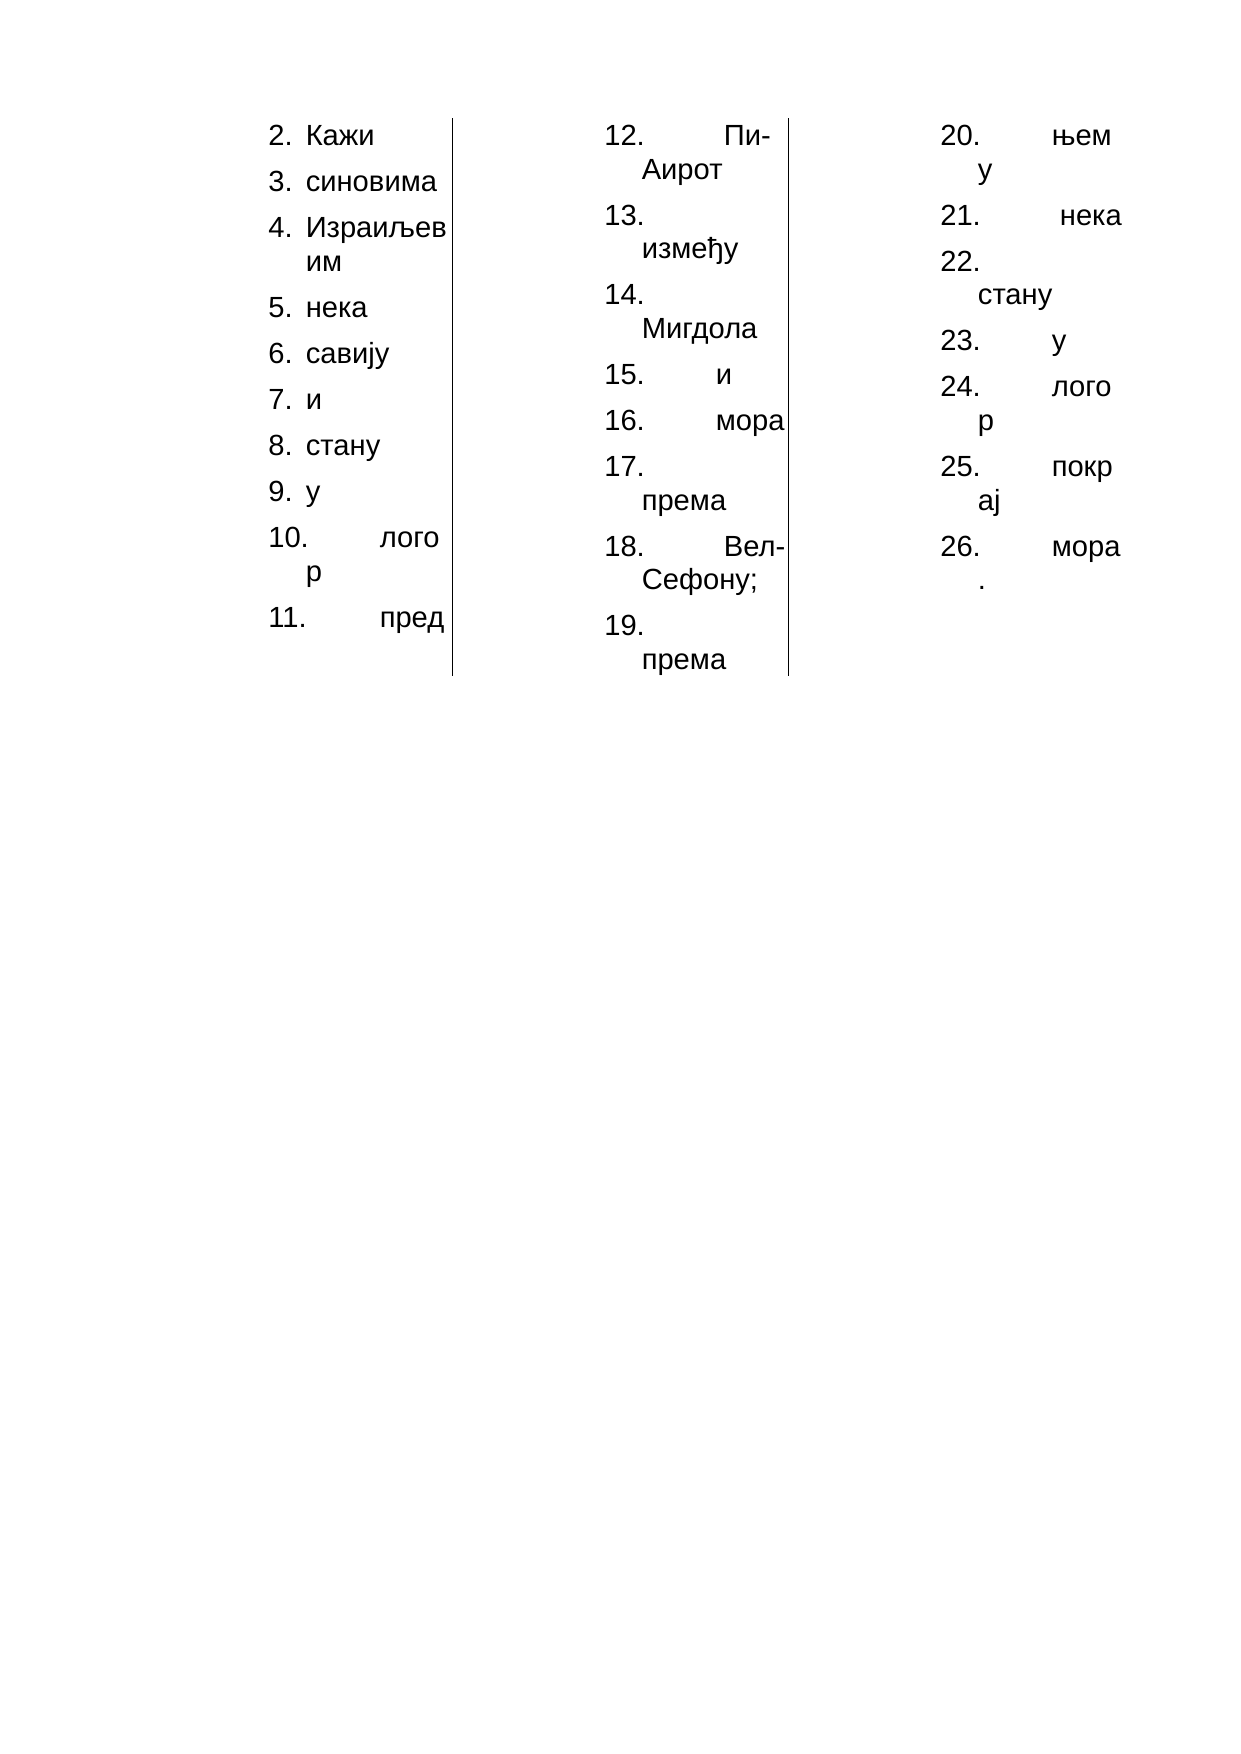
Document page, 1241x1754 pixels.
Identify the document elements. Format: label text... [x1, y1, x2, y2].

list њему [940, 118, 1122, 185]
list стану [268, 428, 450, 461]
list и [268, 382, 450, 415]
list нека [268, 290, 450, 323]
list и [604, 357, 786, 390]
list у [268, 474, 450, 507]
list Мигдола [604, 277, 786, 344]
list синовима [268, 164, 450, 198]
list стану [940, 244, 1122, 311]
list у [940, 323, 1122, 357]
list покрај [940, 449, 1122, 516]
list Кажи [268, 118, 450, 152]
list нека [940, 198, 1122, 231]
list савију [268, 336, 450, 369]
list Израиљевим [268, 210, 450, 277]
list логор [940, 369, 1122, 436]
list Пи-Аирот [604, 118, 786, 185]
list према [604, 608, 786, 675]
list Вел-Сефону; [604, 528, 786, 596]
list логор [268, 520, 450, 587]
list мора. [940, 528, 1122, 596]
list пред [268, 599, 450, 633]
list према [604, 449, 786, 516]
list мора [604, 403, 786, 436]
list између [604, 198, 786, 265]
